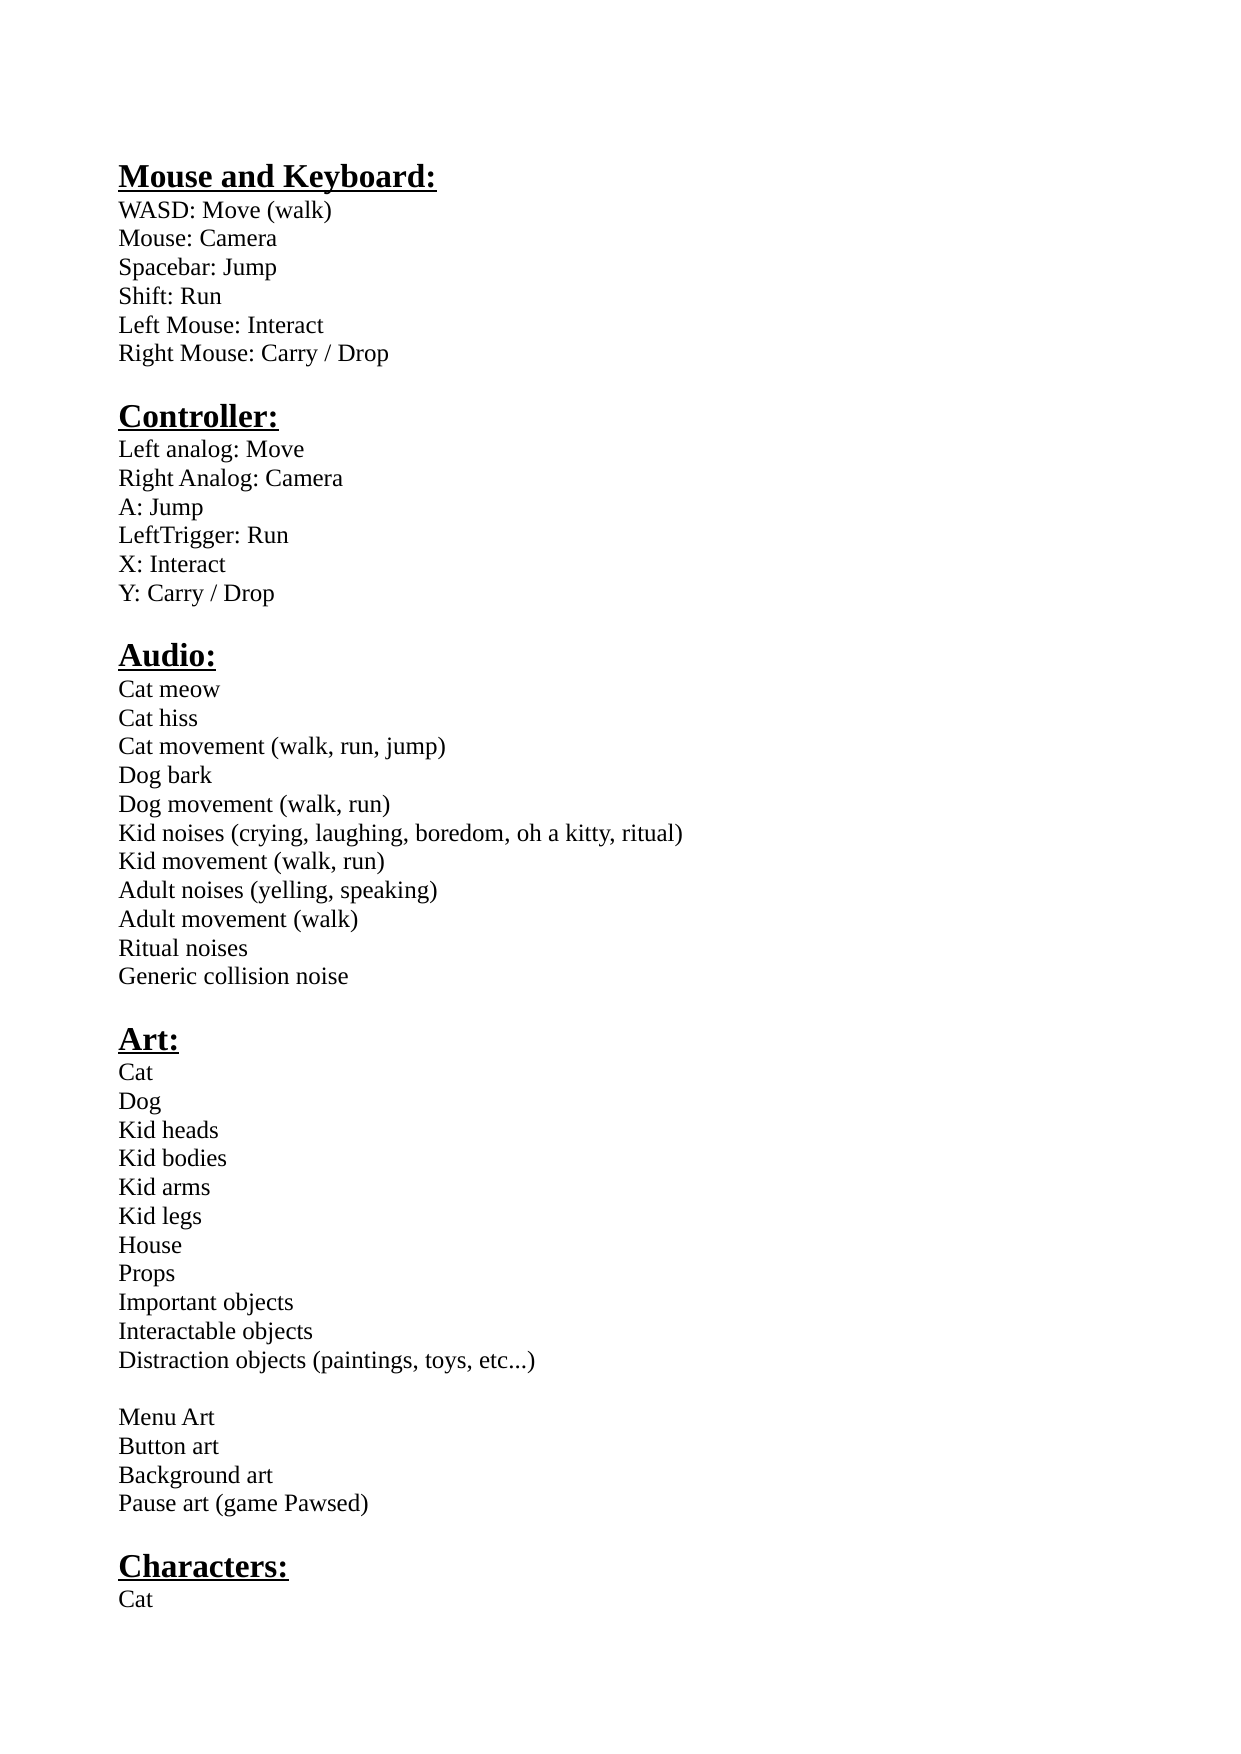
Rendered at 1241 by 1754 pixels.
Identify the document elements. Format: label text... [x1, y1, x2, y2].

text X: Interact [118, 549, 1122, 578]
text Left analog: Move [118, 434, 1122, 463]
text Menu Art [118, 1402, 1122, 1431]
text Distraction objects (paintings, toys, etc...) [118, 1345, 1122, 1373]
text Background art [118, 1460, 1122, 1488]
text Adult movement (walk) [118, 904, 1122, 933]
text House [118, 1230, 1122, 1258]
text Y: Carry / Drop [118, 578, 1122, 607]
text Important objects [118, 1287, 1122, 1316]
text Dog bark [118, 760, 1122, 789]
text Props [118, 1258, 1122, 1287]
text Shift: Run [118, 281, 1122, 310]
text Kid bodies [118, 1143, 1122, 1172]
text Right Mouse: Carry / Drop [118, 338, 1122, 367]
text Cat [118, 1057, 1122, 1086]
text Audio: [118, 636, 1122, 674]
text Kid legs [118, 1201, 1122, 1230]
text Cat [118, 1584, 1122, 1613]
text Characters: [118, 1546, 1122, 1584]
text LeftTrigger: Run [118, 521, 1122, 549]
text Interactable objects [118, 1316, 1122, 1345]
text Button art [118, 1431, 1122, 1460]
text Adult noises (yelling, speaking) [118, 875, 1122, 904]
text Kid noises (crying, laughing, boredom, oh a kitty, ritual) [118, 818, 1122, 846]
text Kid movement (walk, run) [118, 846, 1122, 875]
text WASD: Move (walk) [118, 195, 1122, 223]
text Cat meow [118, 674, 1122, 703]
text Left Mouse: Interact [118, 310, 1122, 338]
text Dog movement (walk, run) [118, 789, 1122, 818]
text Dog Kid heads [118, 1086, 1122, 1143]
text Art: [118, 1019, 1122, 1057]
text A: Jump [118, 492, 1122, 521]
text Controller: [118, 396, 1122, 434]
text Cat movement (walk, run, jump) [118, 731, 1122, 760]
text Mouse and Keyboard: [118, 156, 1122, 195]
text Kid arms [118, 1172, 1122, 1201]
text Cat hiss [118, 703, 1122, 731]
text Ritual noises [118, 933, 1122, 961]
text Mouse: Camera [118, 223, 1122, 252]
text Pause art (game Pawsed) [118, 1488, 1122, 1517]
text Right Analog: Camera [118, 463, 1122, 492]
text Spacebar: Jump [118, 252, 1122, 281]
text Generic collision noise [118, 961, 1122, 990]
